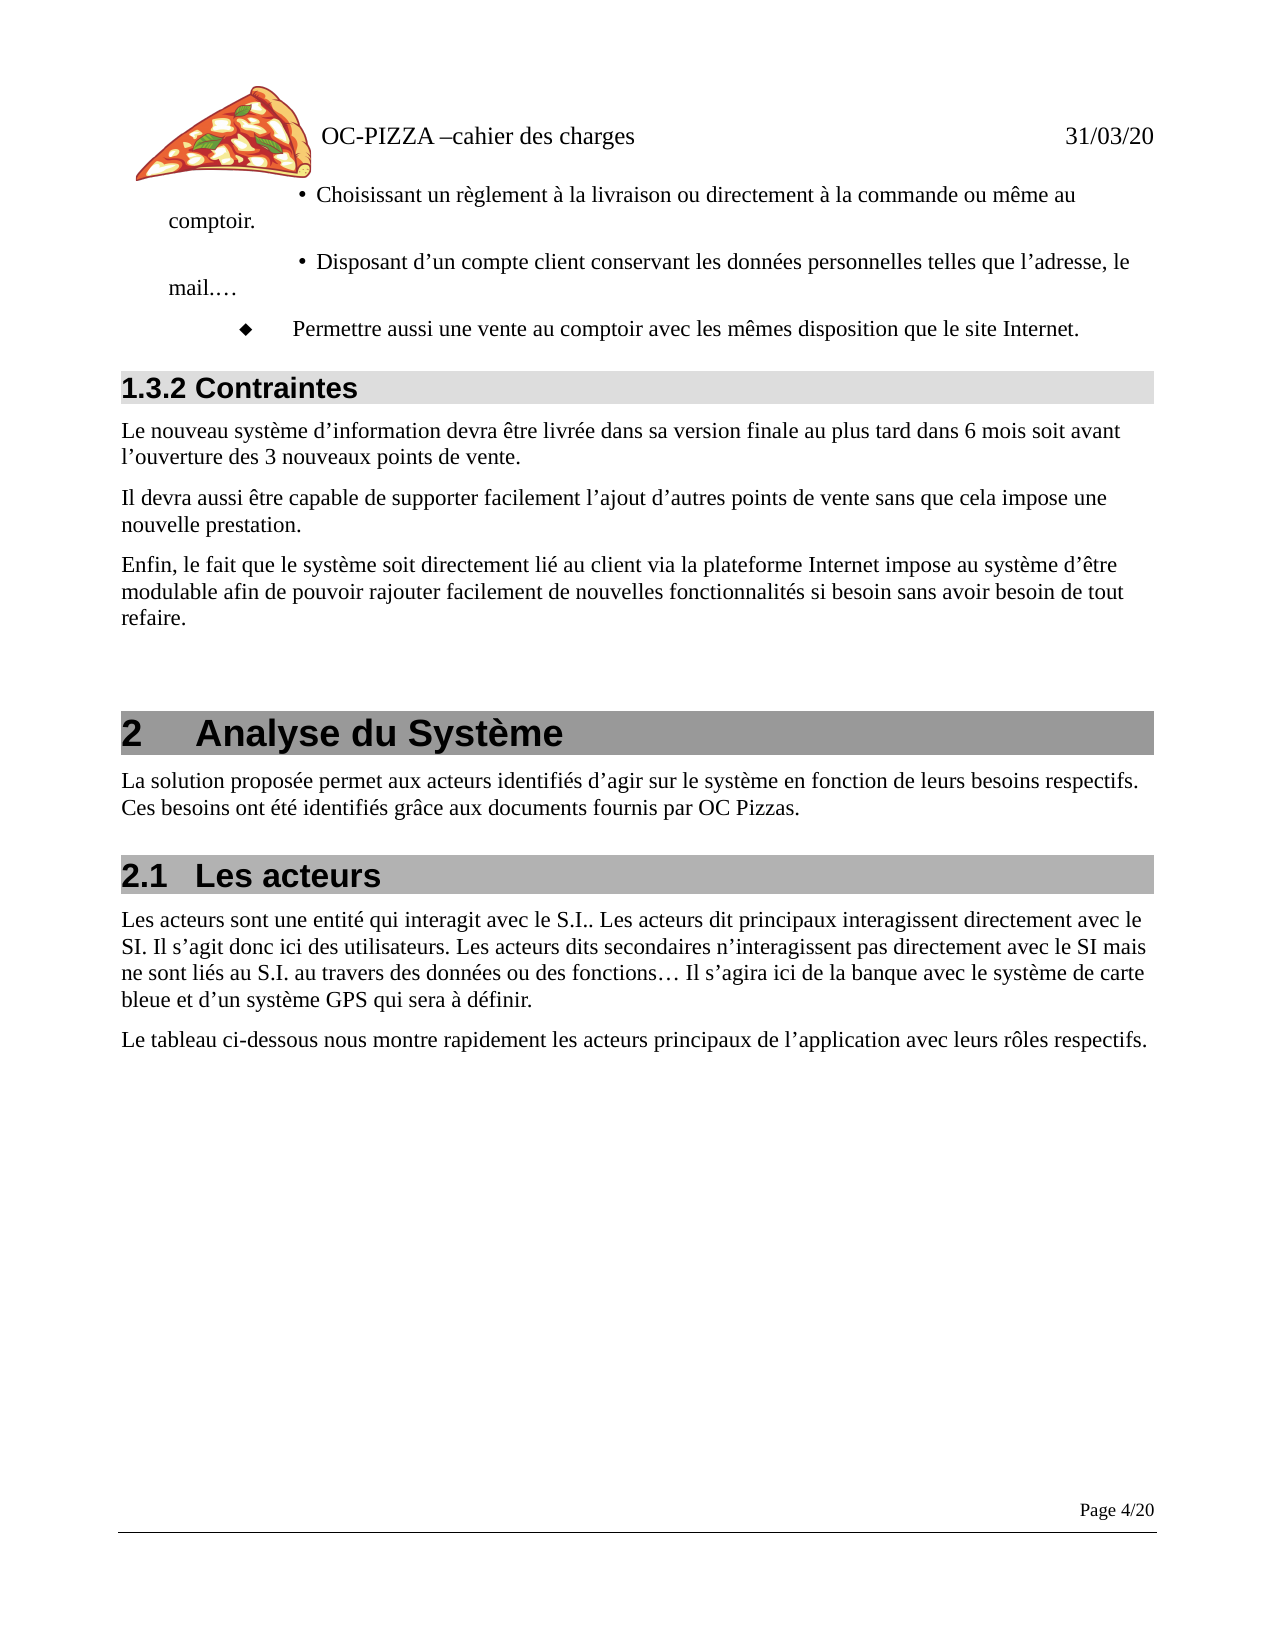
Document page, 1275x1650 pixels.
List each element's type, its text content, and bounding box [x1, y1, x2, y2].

subtitle Les acteurs [121, 855, 1154, 894]
list Disposant d’un compte client conservant les données personnelles telles que l’adresse, le mail.… [168, 248, 1154, 301]
picture [135, 86, 312, 181]
list Le tableau ci-dessous nous montre rapidement les acteurs principaux de l’application avec leurs rôles respectifs. [121, 1027, 1154, 1053]
subtitle Analyse du Système [121, 711, 1154, 755]
list Choisissant un règlement à la livraison ou directement à la commande ou même au comptoir. [168, 179, 1154, 233]
subtitle Contraintes [121, 371, 1154, 404]
text La solution proposée permet aux acteurs identifiés d’agir sur le système en fonction de leurs besoins respectifs. Ces besoins ont été identifiés grâce aux documents fournis par OC Pizzas. [121, 767, 1154, 820]
list Permettre aussi une vente au comptoir avec les mêmes disposition que le site Internet. [145, 315, 1154, 342]
text Le nouveau système d’information devra être livrée dans sa version finale au plus tard dans 6 mois soit avant l’ouverture des 3 nouveaux points de vente. [121, 417, 1154, 470]
text Enfin, le fait que le système soit directement lié au client via la plateforme Internet impose au système d’être modulable afin de pouvoir rajouter facilement de nouvelles fonctionnalités si besoin sans avoir besoin de tout refaire. [121, 552, 1154, 631]
list Les acteurs sont une entité qui interagit avec le S.I.. Les acteurs dit principaux interagissent directement avec le SI. Il s’agit donc ici des utilisateurs. Les acteurs dits secondaires n’interagissent pas directement avec le SI mais ne sont liés au S.I. au travers des données ou des fonctions… Il s’agira ici de la banque avec le système de carte bleue et d’un système GPS qui sera à définir. [121, 907, 1154, 1012]
text Il devra aussi être capable de supporter facilement l’ajout d’autres points de vente sans que cela impose une nouvelle prestation. [121, 484, 1154, 537]
